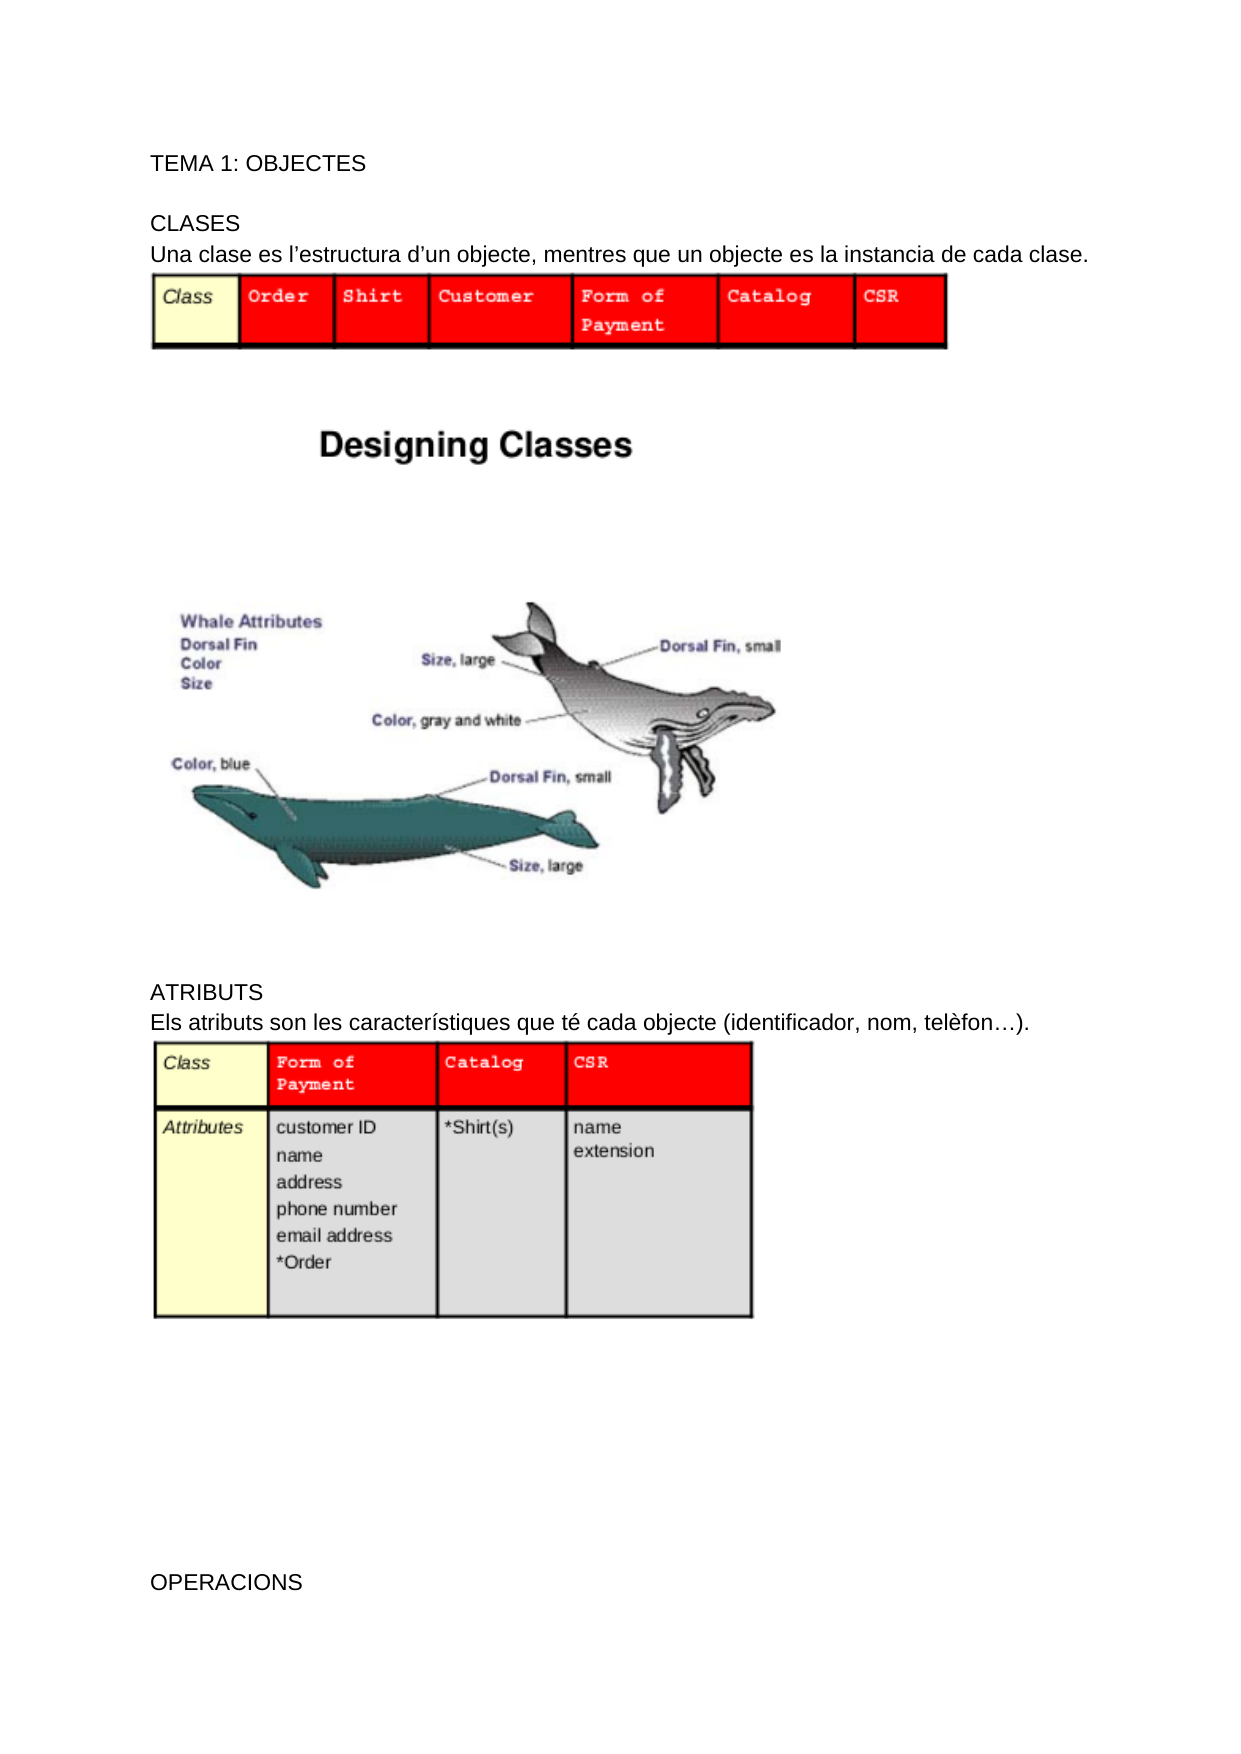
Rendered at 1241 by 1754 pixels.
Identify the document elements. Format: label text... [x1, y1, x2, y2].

picture [150, 389, 808, 915]
text TEMA 1: OBJECTES [150, 150, 1090, 176]
text CLASES [150, 210, 1090, 237]
text ATRIBUTS [150, 979, 1090, 1005]
text Els atributs son les característiques que té cada objecte (identificador, nom, telèfon…). [150, 1009, 1090, 1035]
text Una clase es l’estructura d’un objecte, mentres que un objecte es la instancia de cada clase. [150, 241, 1090, 267]
picture [150, 1069, 758, 1323]
text OPERACIONS [150, 1568, 1090, 1595]
picture [150, 270, 954, 346]
